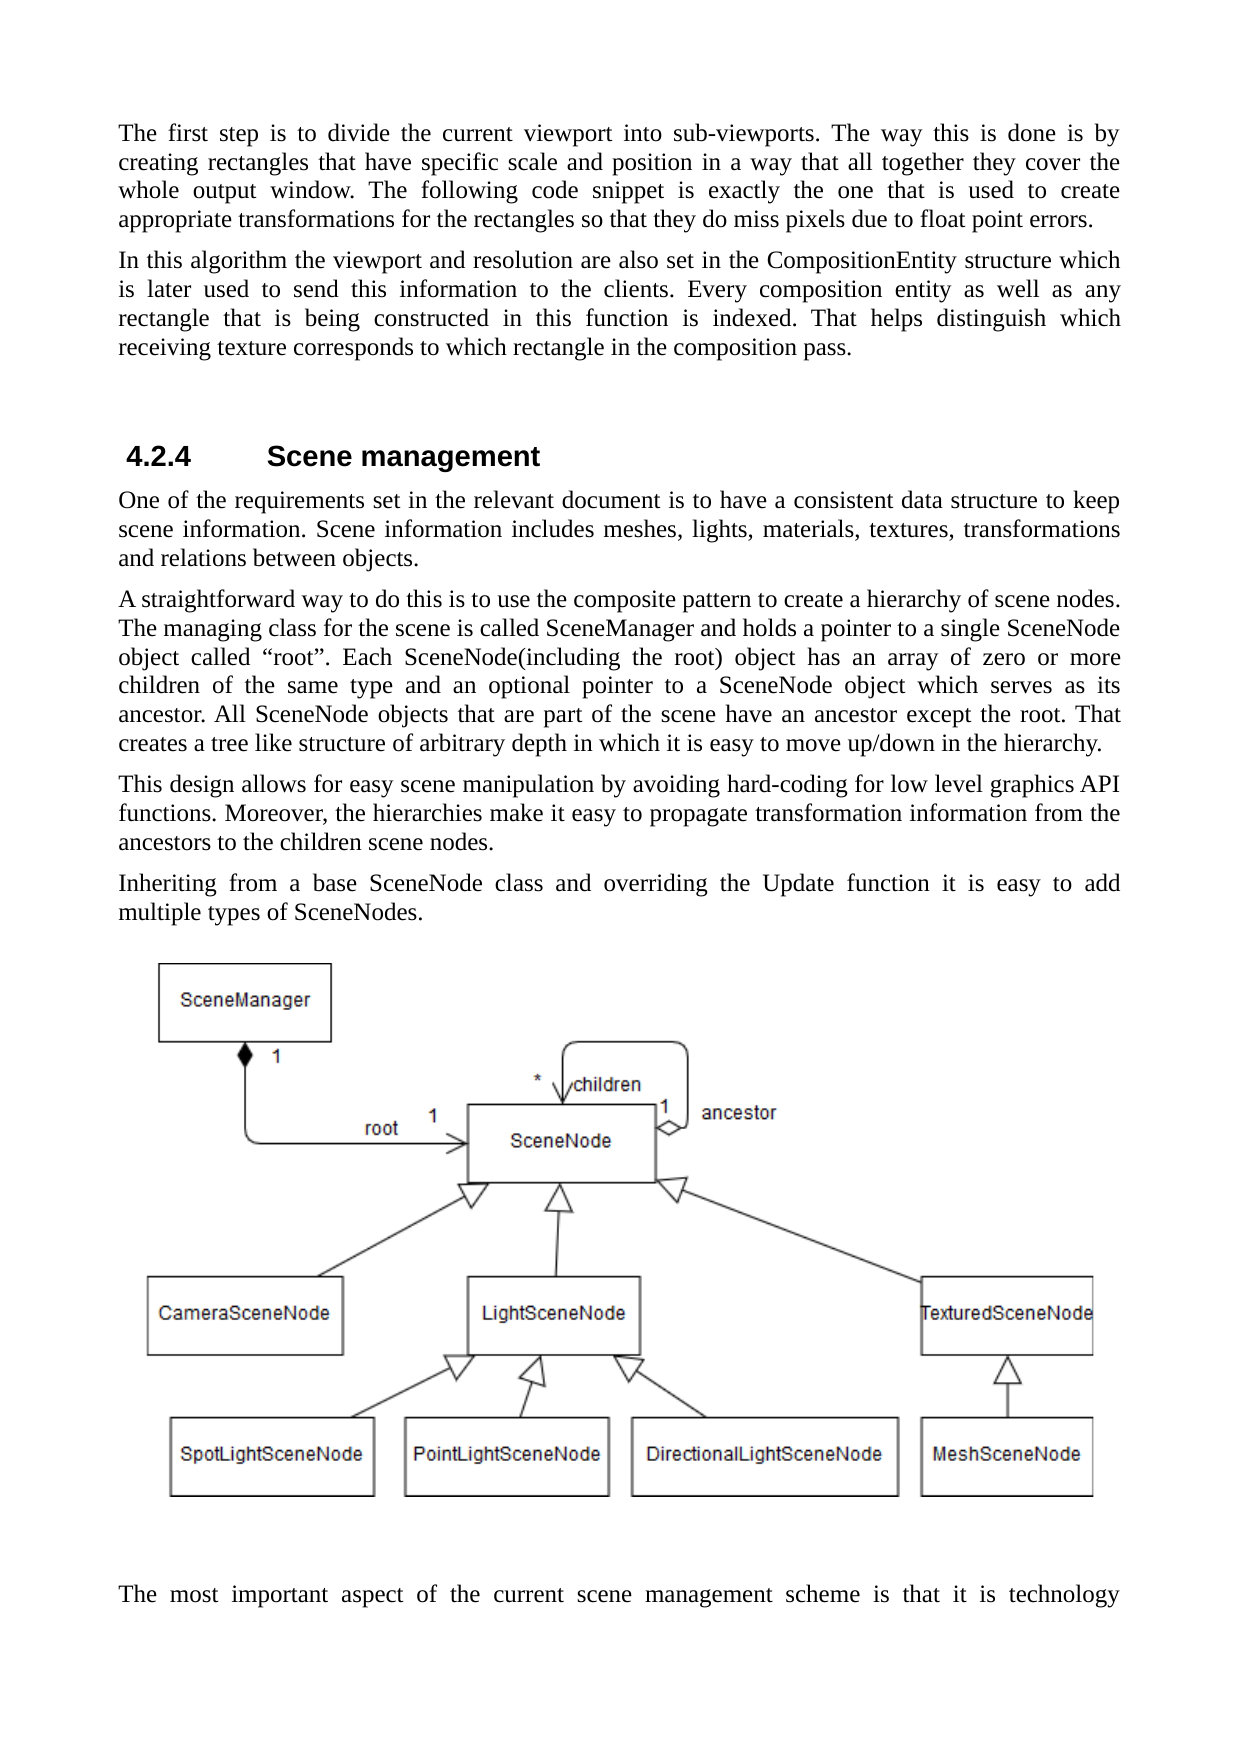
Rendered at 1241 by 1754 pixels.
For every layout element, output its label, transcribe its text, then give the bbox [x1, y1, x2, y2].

text A straightforward way to do this is to use the composite pattern to create a hierarchy of scene nodes. The managing class for the scene is called SceneManager and holds a pointer to a single SceneNode object called “root”. Each SceneNode(including the root) object has an array of zero or more children of the same type and an optional pointer to a SceneNode object which serves as its ancestor. All SceneNode objects that are part of the scene have an ancestor except the root. That creates a tree like structure of arbitrary depth in which it is easy to move up/down in the hierarchy. [118, 584, 1122, 757]
text One of the requirements set in the relevant document is to have a consistent data structure to keep scene information. Scene information includes meshes, lights, materials, textures, transformations and relations between objects. [118, 485, 1122, 572]
text In this algorithm the viewport and resolution are also set in the CompositionEntity structure which is later used to send this information to the clients. Every composition entity as well as any rectangle that is being constructed in this function is indexed. That helps distinguish which receiving texture corresponds to which rectangle in the composition pass. [118, 246, 1122, 361]
text This design allows for easy scene manipulation by avoiding hard-coding for low level graphics API functions. Moreover, the hierarchies make it easy to propagate transformation information from the ancestors to the children scene nodes. [118, 769, 1122, 855]
text The first step is to divide the current viewport into sub-viewports. The way this is done is by creating rectangles that have specific scale and position in a way that all together they cover the whole output window. The following code snippet is exactly the one that is used to create appropriate transformations for the rectangles so that they do miss pixels due to float point errors. [118, 118, 1122, 233]
picture [146, 963, 1094, 1497]
subtitle Scene management [118, 439, 1122, 473]
text The most important aspect of the current scene management scheme is that it is technology [118, 1579, 1122, 1608]
text Inheriting from a base SceneNode class and overriding the Update function it is easy to add multiple types of SceneNodes. [118, 868, 1122, 925]
